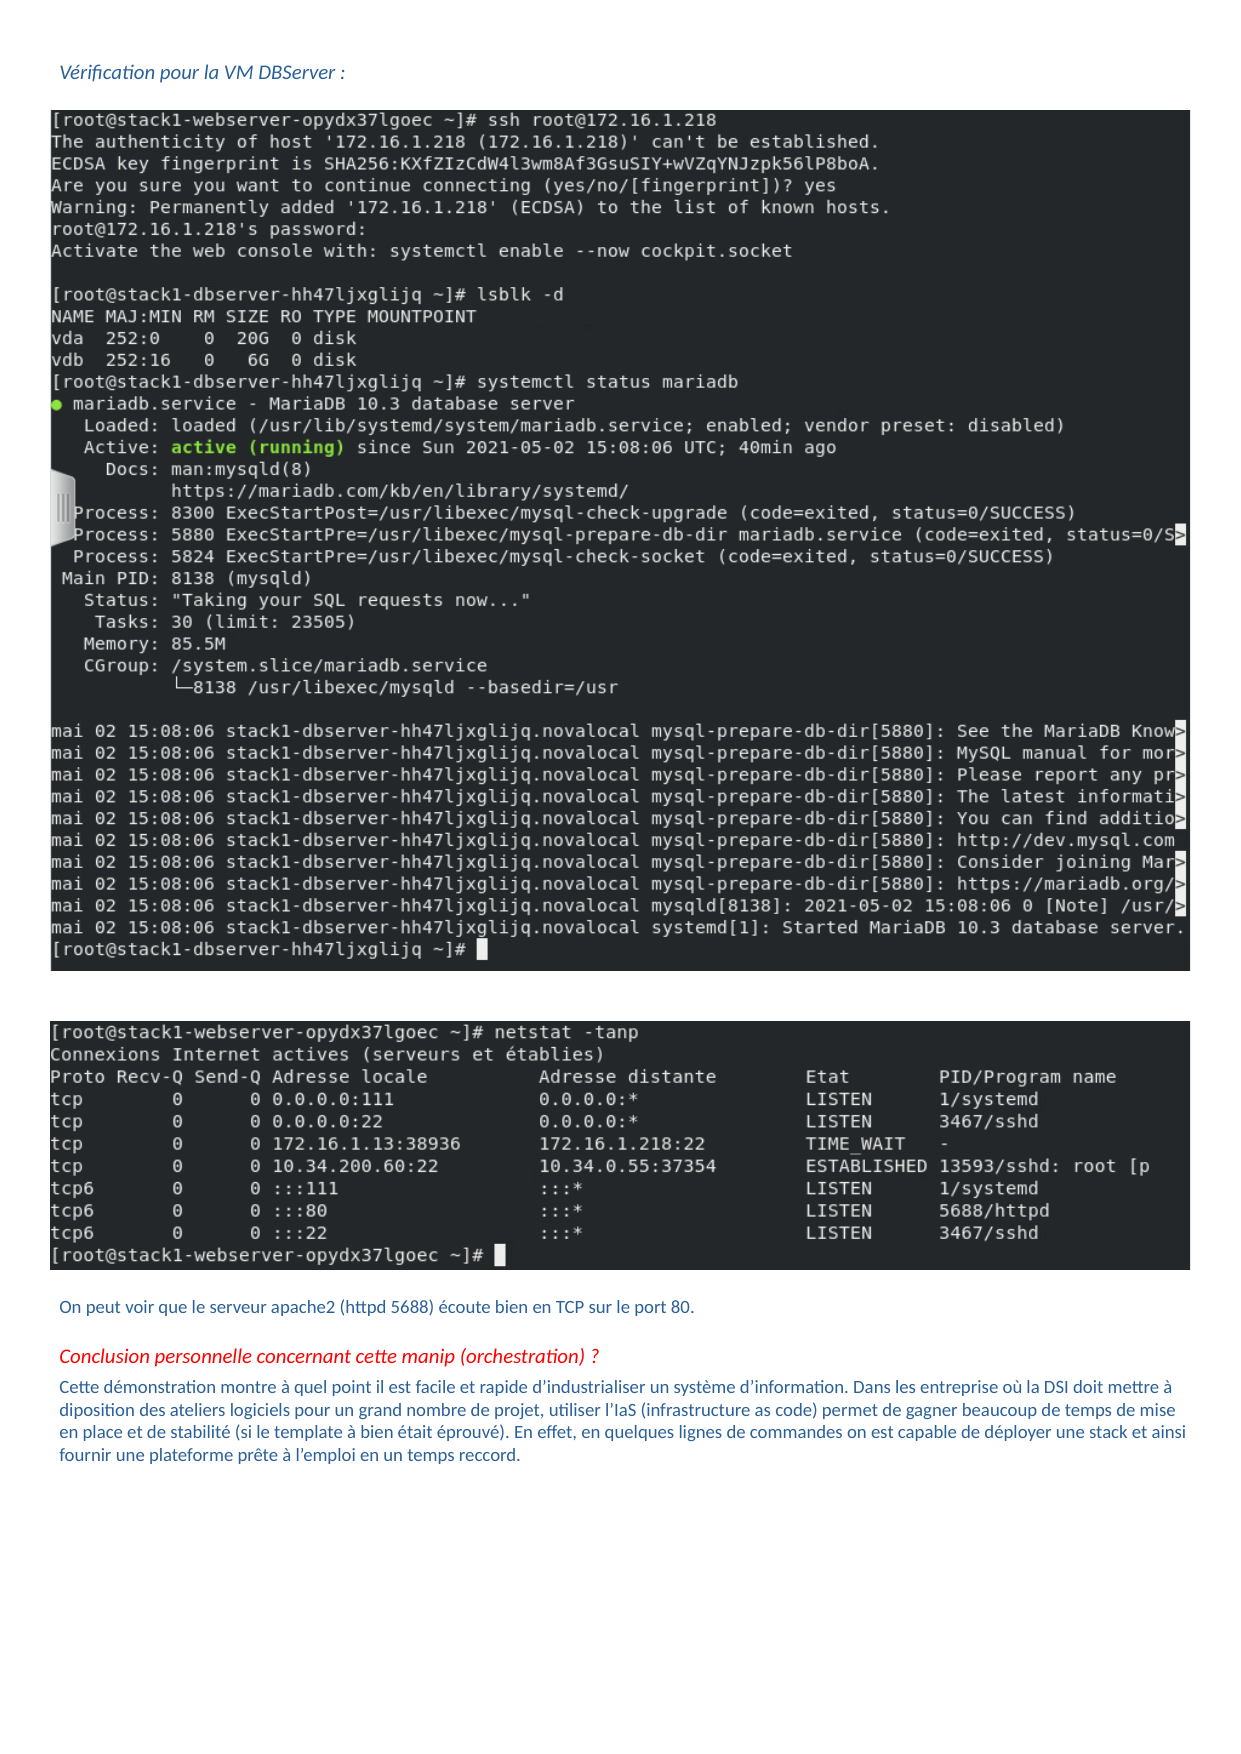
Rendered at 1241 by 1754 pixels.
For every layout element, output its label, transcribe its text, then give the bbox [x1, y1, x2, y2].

text On peut voir que le serveur apache2 (httpd 5688) écoute bien en TCP sur le port 80. [59, 1295, 1199, 1318]
text Vérification pour la VM DBServer : [59, 59, 1199, 84]
text Conclusion personnelle concernant cette manip (orchestration) ? [59, 1343, 1199, 1369]
picture [50, 110, 1191, 971]
picture [50, 1021, 1191, 1270]
text Cette démonstration montre à quel point il est facile et rapide d’industrialiser un système d’information. Dans les entreprise où la DSI doit mettre à diposition des ateliers logiciels pour un grand nombre de projet, utiliser l’IaS (infrastructure as code) permet de gagner beaucoup de temps de mise en place et de stabilité (si le template à bien était éprouvé). En effet, en quelques lignes de commandes on est capable de déployer une stack et ainsi fournir une plateforme prête à l’emploi en un temps reccord. [59, 1375, 1199, 1467]
